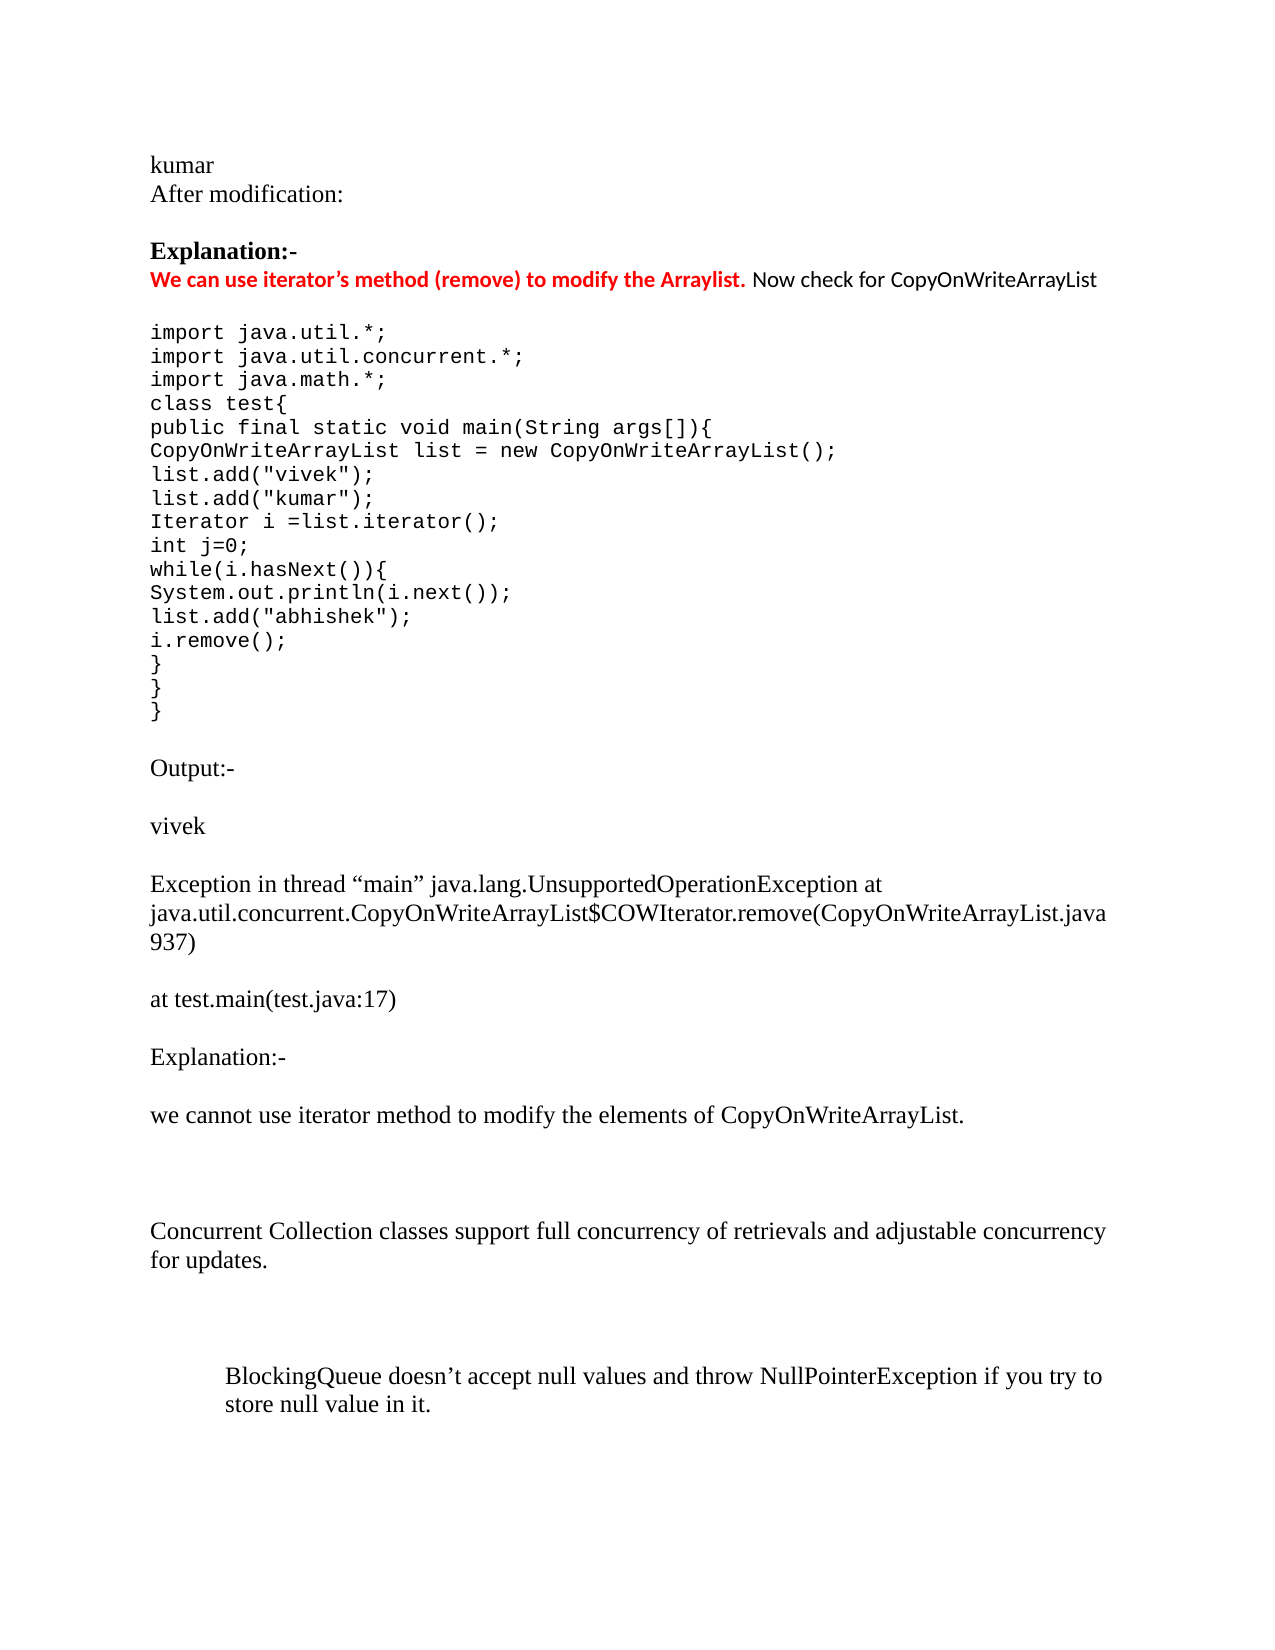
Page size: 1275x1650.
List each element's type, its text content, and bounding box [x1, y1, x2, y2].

text We can use iterator’s method (remove) to modify the Arraylist. Now check for CopyOnWriteArrayList [150, 265, 1125, 293]
text we cannot use iterator method to modify the elements of CopyOnWriteArrayList. [150, 1100, 1125, 1129]
text BlockingQueue doesn’t accept null values and throw NullPointerException if you try to store null value in it. [225, 1361, 1125, 1418]
text at test.main(test.java:17) [150, 984, 1125, 1013]
text Concurrent Collection classes support full concurrency of retrievals and adjustable concurrency for updates. [150, 1216, 1125, 1274]
text Explanation:- [150, 236, 1125, 265]
text import java.util.*; import java.util.concurrent.*; import java.math.*; class test{ public final static void main(String args[]){ CopyOnWriteArrayList list = new CopyOnWriteArrayList(); list.add("vivek"); list.add("kumar"); Iterator i =list.iterator(); int j=0; while(i.hasNext()){ System.out.println(i.next()); list.add("abhishek"); i.remove(); } } } [150, 322, 1125, 724]
text Exception in thread “main” java.lang.UnsupportedOperationException at java.util.concurrent.CopyOnWriteArrayList$COWIterator.remove(CopyOnWriteArrayList.java 937) [150, 869, 1125, 955]
text vivek [150, 811, 1125, 840]
text After modification: [150, 179, 1125, 207]
text kumar [150, 150, 1125, 179]
text Explanation:- [150, 1042, 1125, 1071]
text Output:- [150, 753, 1125, 782]
